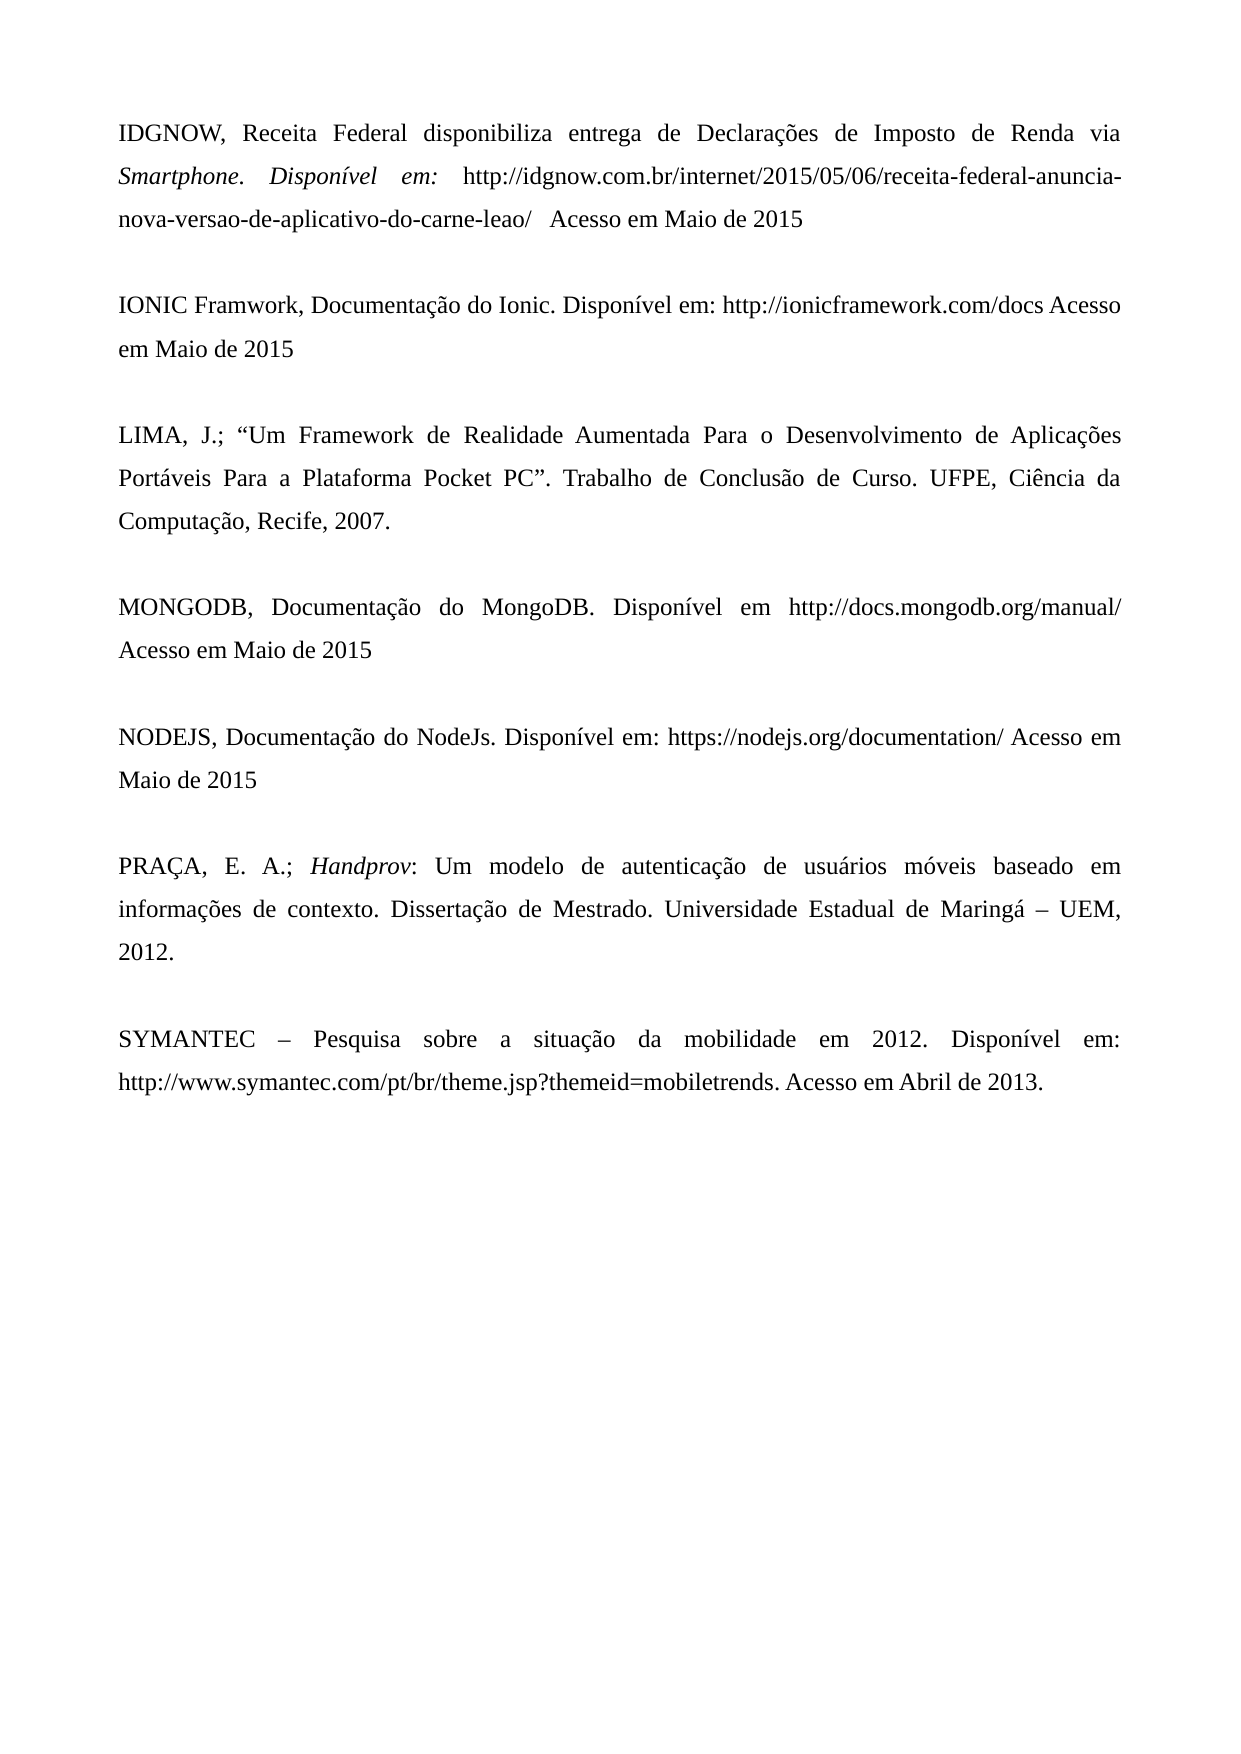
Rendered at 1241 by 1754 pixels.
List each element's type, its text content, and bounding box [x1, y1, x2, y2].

text IONIC Framwork, Documentação do Ionic. Disponível em: http://ionicframework.com/docs Acesso em Maio de 2015 [118, 291, 1122, 362]
text IDGNOW, Receita Federal disponibiliza entrega de Declarações de Imposto de Renda via Smartphone. Disponível em: http://idgnow.com.br/internet/2015/05/06/receita-federal-anuncia-nova-versao-de-aplicativo-do-carne-leao/ Acesso em Maio de 2015 [118, 118, 1122, 233]
text NODEJS, Documentação do NodeJs. Disponível em: https://nodejs.org/documentation/ Acesso em Maio de 2015 [118, 722, 1122, 794]
text LIMA, J.; “Um Framework de Realidade Aumentada Para o Desenvolvimento de Aplicações Portáveis Para a Plataforma Pocket PC”. Trabalho de Conclusão de Curso. UFPE, Ciência da Computação, Recife, 2007. [118, 420, 1122, 535]
text SYMANTEC – Pesquisa sobre a situação da mobilidade em 2012. Disponível em: http://www.symantec.com/pt/br/theme.jsp?themeid=mobiletrends. Acesso em Abril de 2013. [118, 1024, 1122, 1096]
text MONGODB, Documentação do MongoDB. Disponível em http://docs.mongodb.org/manual/ Acesso em Maio de 2015 [118, 592, 1122, 664]
text PRAÇA, E. A.; Handprov: Um modelo de autenticação de usuários móveis baseado em informações de contexto. Dissertação de Mestrado. Universidade Estadual de Maringá – UEM, 2012. [118, 851, 1122, 966]
